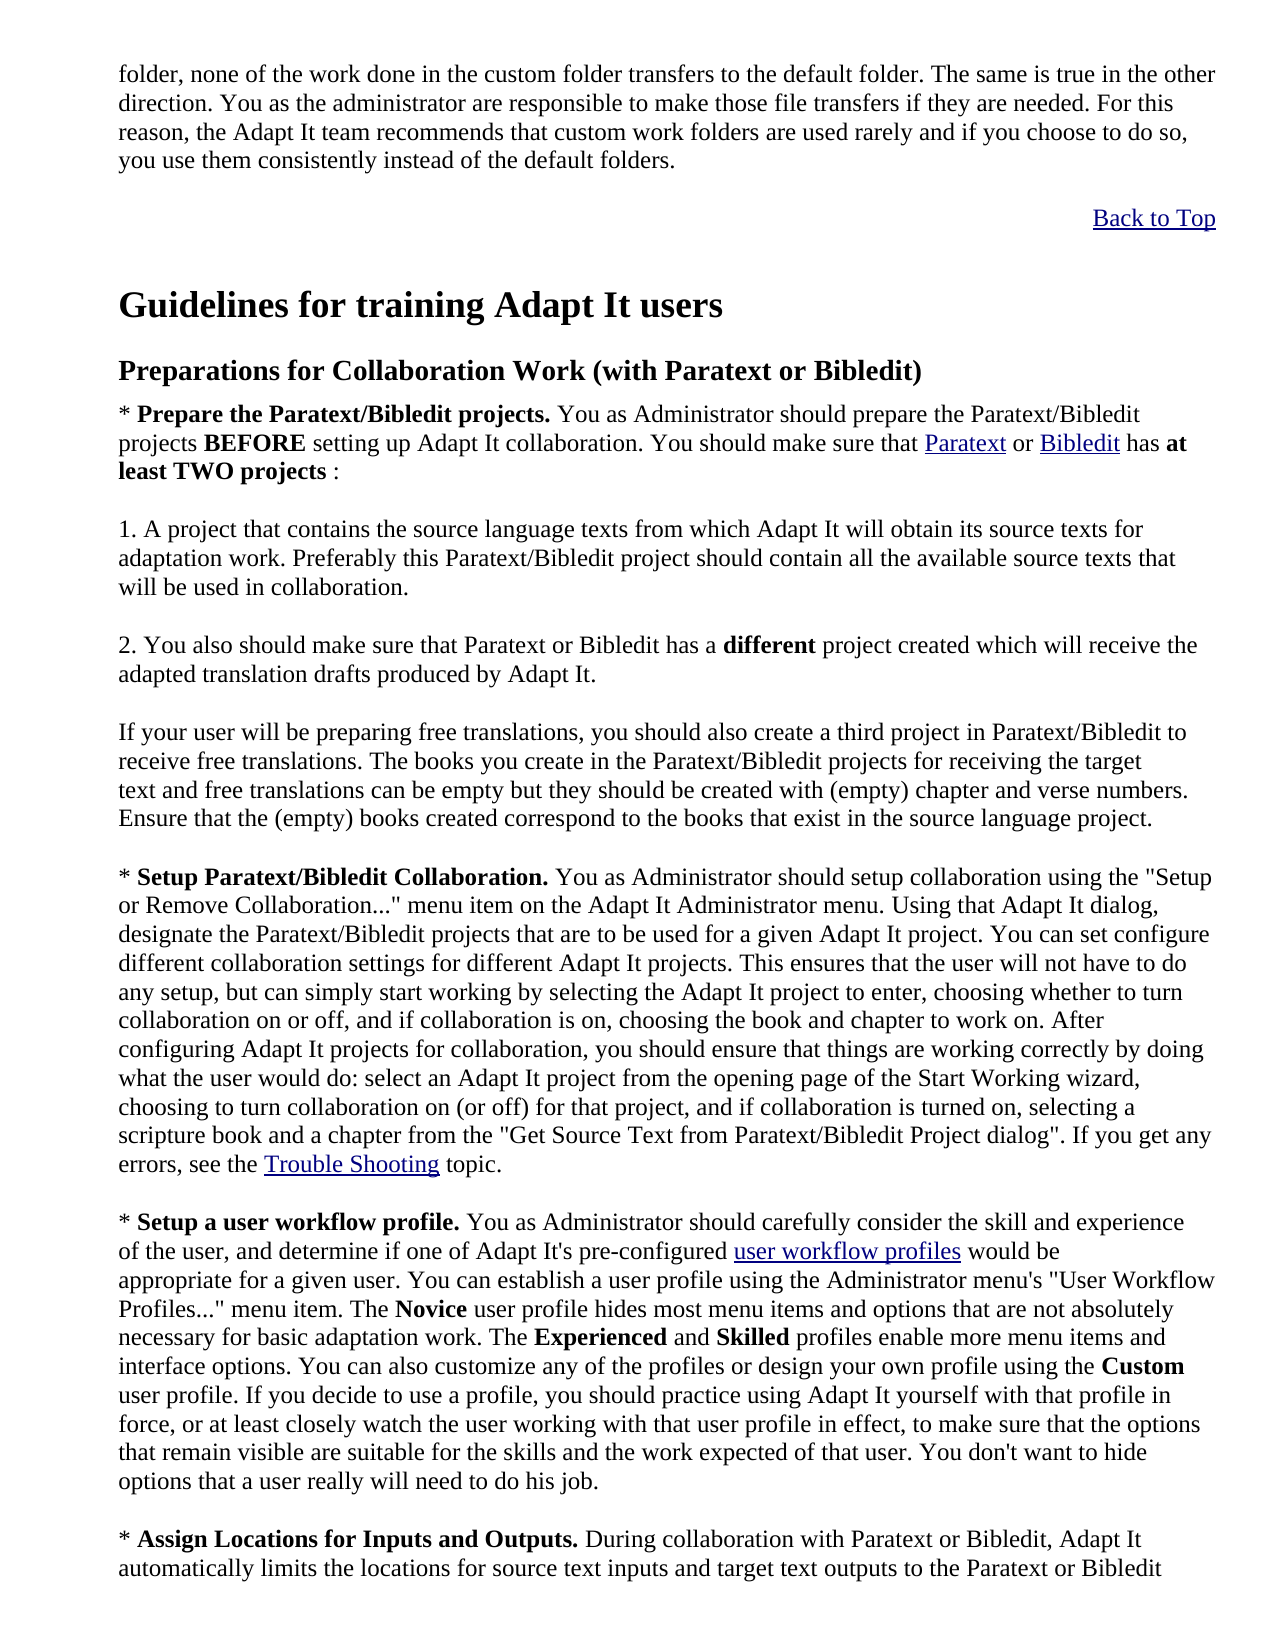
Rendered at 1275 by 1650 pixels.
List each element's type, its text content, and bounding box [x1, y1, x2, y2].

text * Setup a user workflow profile. You as Administrator should carefully consider the skill and experience of the user, and determine if one of Adapt It's pre-configured user workflow profiles would be appropriate for a given user. You can establish a user profile using the Administrator menu's "User Workflow Profiles..." menu item. The Novice user profile hides most menu items and options that are not absolutely necessary for basic adaptation work. The Experienced and Skilled profiles enable more menu items and interface options. You can also customize any of the profiles or design your own profile using the Custom user profile. If you decide to use a profile, you should practice using Adapt It yourself with that profile in force, or at least closely watch the user working with that user profile in effect, to make sure that the options that remain visible are suitable for the skills and the work expected of that user. You don't want to hide options that a user really will need to do his job. [118, 1207, 1216, 1495]
subtitle Guidelines for training Adapt It users [118, 283, 1216, 326]
text Back to Top [118, 203, 1216, 232]
text * Setup Paratext/Bibledit Collaboration. You as Administrator should setup collaboration using the "Setup or Remove Collaboration..." menu item on the Adapt It Administrator menu. Using that Adapt It dialog, designate the Paratext/Bibledit projects that are to be used for a given Adapt It project. You can set configure different collaboration settings for different Adapt It projects. This ensures that the user will not have to do any setup, but can simply start working by selecting the Adapt It project to enter, choosing whether to turn collaboration on or off, and if collaboration is on, choosing the book and chapter to work on. After configuring Adapt It projects for collaboration, you should ensure that things are working correctly by doing what the user would do: select an Adapt It project from the opening page of the Start Working wizard, choosing to turn collaboration on (or off) for that project, and if collaboration is turned on, selecting a scripture book and a chapter from the "Get Source Text from Paratext/Bibledit Project dialog". If you get any errors, see the Trouble Shooting topic. [118, 862, 1216, 1178]
text * Assign Locations for Inputs and Outputs. During collaboration with Paratext or Bibledit, Adapt It automatically limits the locations for source text inputs and target text outputs to the Paratext or Bibledit [118, 1524, 1216, 1582]
text 1. A project that contains the source language texts from which Adapt It will obtain its source texts for adaptation work. Preferably this Paratext/Bibledit project should contain all the available source texts that will be used in collaboration. [118, 514, 1216, 601]
text If your user will be preparing free translations, you should also create a third project in Paratext/Bibledit to receive free translations. The books you create in the Paratext/Bibledit projects for receiving the target text and free translations can be empty but they should be created with (empty) chapter and verse numbers. Ensure that the (empty) books created correspond to the books that exist in the source language project. [118, 717, 1216, 832]
text 2. You also should make sure that Paratext or Bibledit has a different project created which will receive the adapted translation drafts produced by Adapt It. [118, 630, 1216, 688]
text folder, none of the work done in the custom folder transfers to the default folder. The same is true in the other direction. You as the administrator are responsible to make those file transfers if they are needed. For this reason, the Adapt It team recommends that custom work folders are used rarely and if you choose to do so, you use them consistently instead of the default folders. [118, 59, 1216, 174]
text * Prepare the Paratext/Bibledit projects. You as Administrator should prepare the Paratext/Bibledit projects BEFORE setting up Adapt It collaboration. You should make sure that Paratext or Bibledit has at least TWO projects : [118, 399, 1216, 485]
subtitle Preparations for Collaboration Work (with Paratext or Bibledit) [118, 353, 1216, 386]
